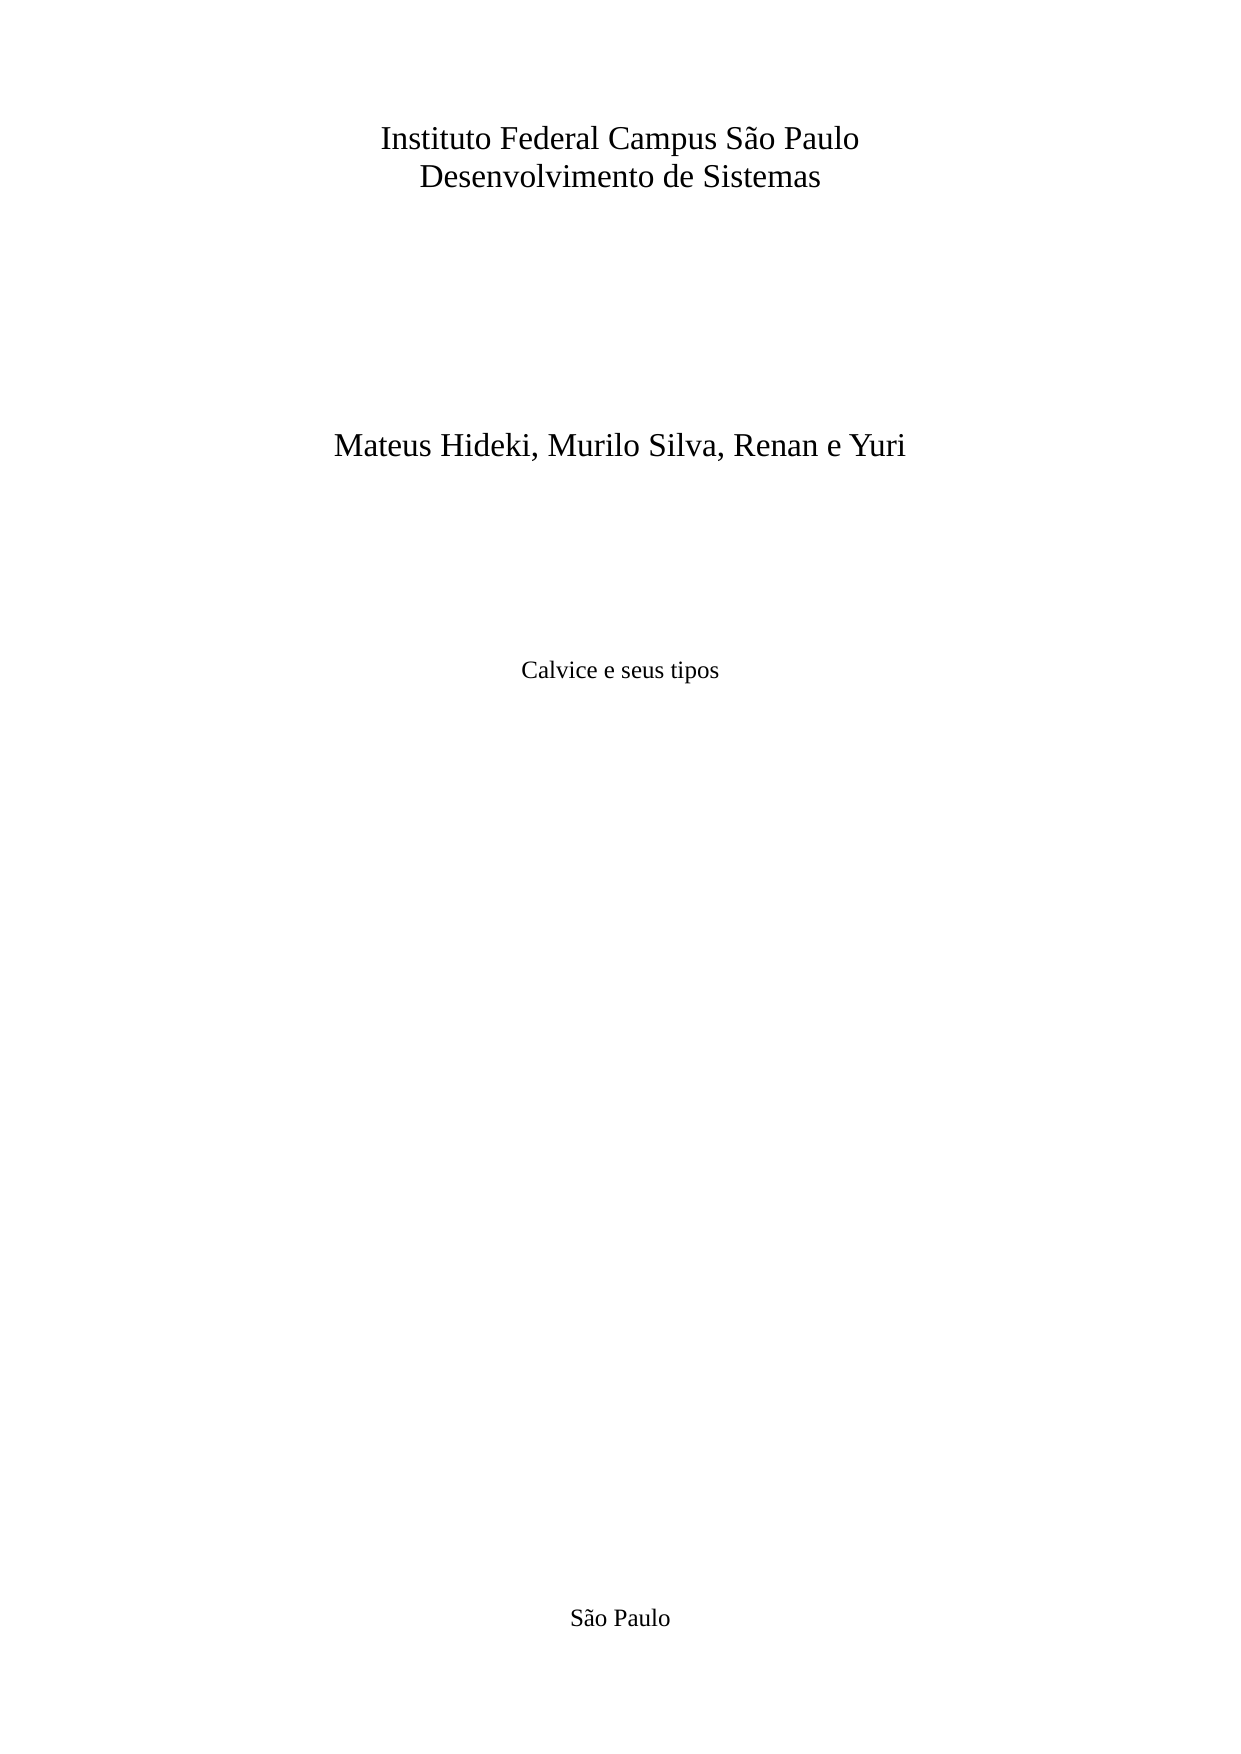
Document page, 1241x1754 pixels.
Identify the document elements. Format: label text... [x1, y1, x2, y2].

text Desenvolvimento de Sistemas [118, 156, 1122, 195]
text Mateus Hideki, Murilo Silva, Renan e Yuri [118, 425, 1122, 463]
text Calvice e seus tipos [118, 655, 1122, 683]
text Instituto Federal Campus São Paulo [118, 118, 1122, 156]
text São Paulo [118, 1603, 1122, 1632]
